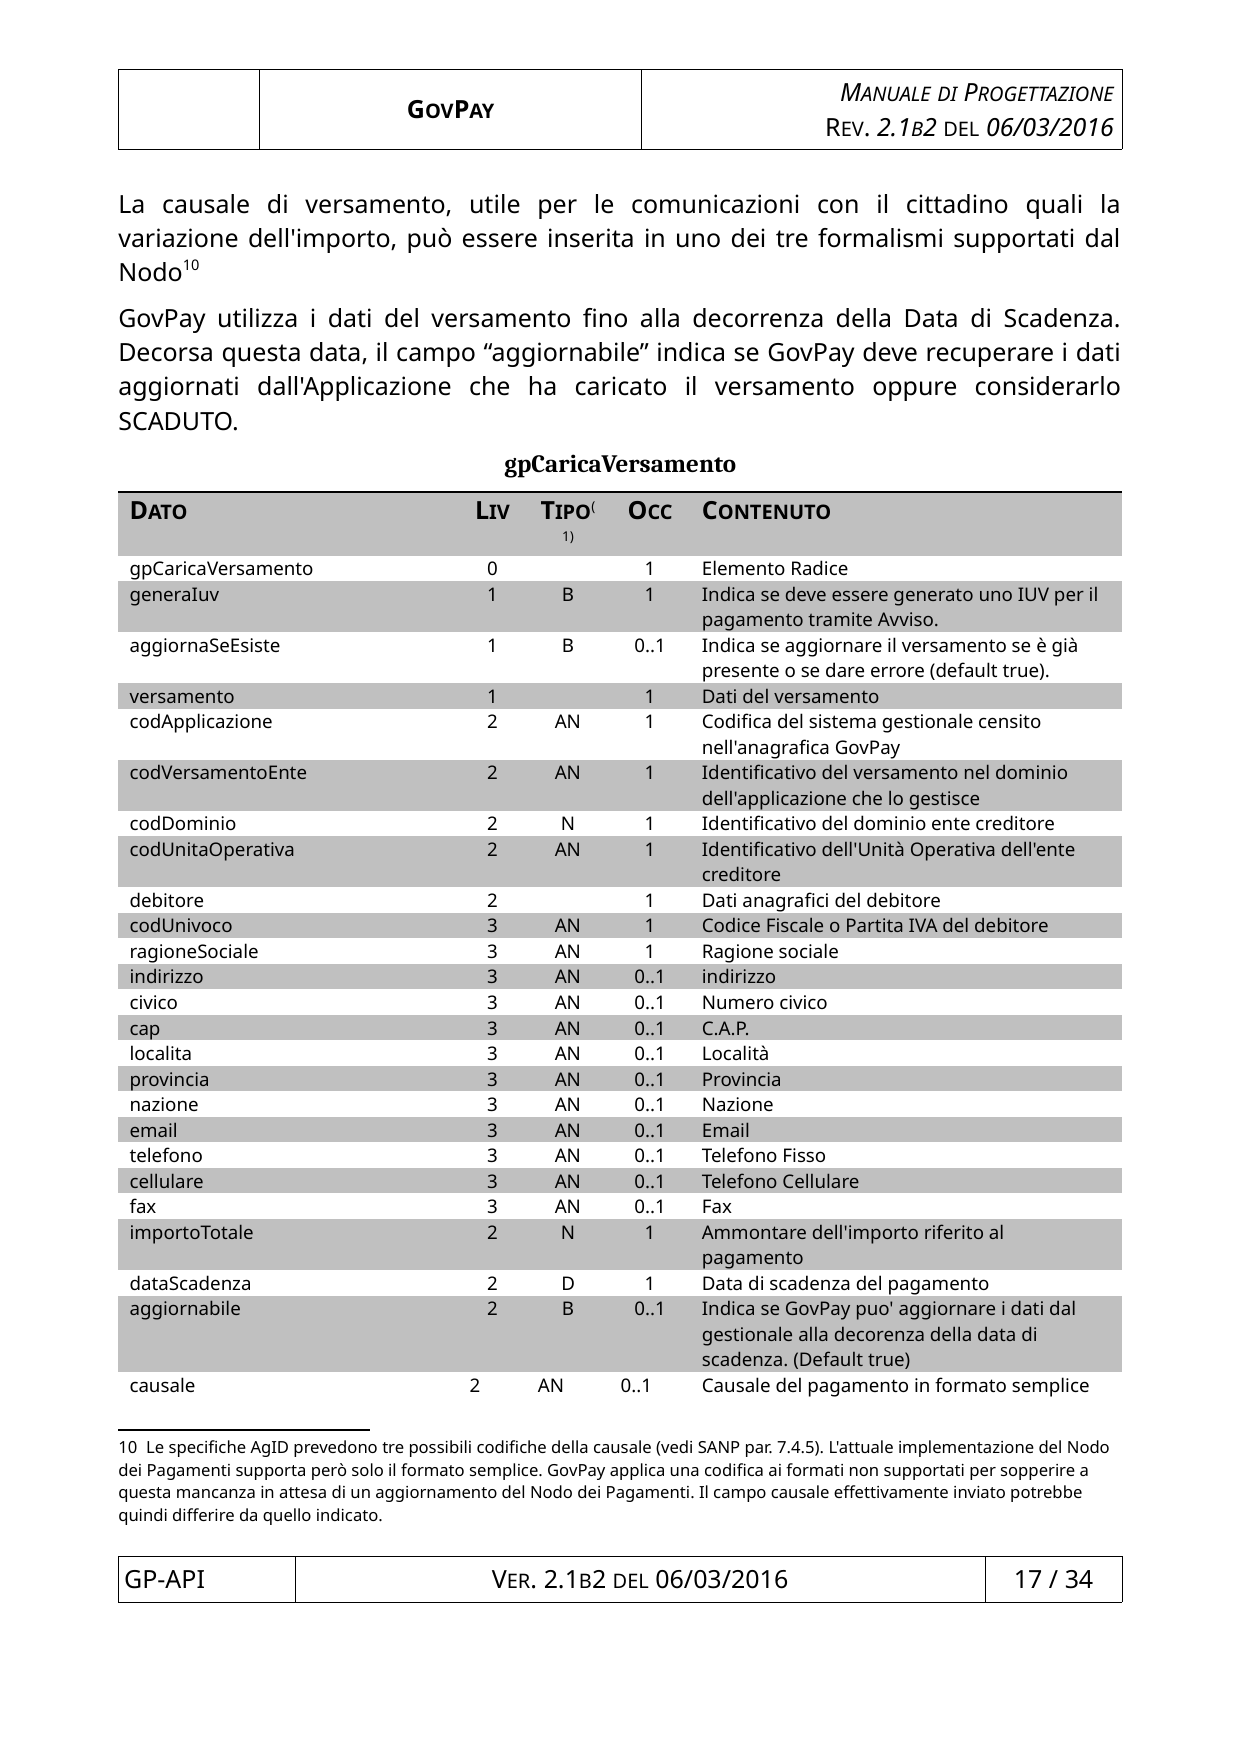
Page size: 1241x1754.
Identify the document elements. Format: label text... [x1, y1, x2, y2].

table_cell Provincia [690, 1066, 1122, 1091]
table_cell ragioneSociale [118, 938, 458, 964]
table_cell 3 [458, 1117, 526, 1142]
table_cell 0..1 [609, 1194, 690, 1219]
table_cell N [526, 1219, 609, 1270]
table_cell 1 [458, 581, 526, 632]
table_cell 1 [609, 556, 690, 581]
table_cell 3 [458, 1040, 526, 1066]
table_cell AN [526, 989, 609, 1015]
table_cell Codifica del sistema gestionale censito nell'anagrafica GovPay [690, 709, 1122, 760]
text Le specifiche AgID prevedono tre possibili codifiche della causale (vedi SANP par. 7.4.5). L'attuale implementazione del Nodo dei Pagamenti supporta però solo il formato semplice. GovPay applica una codifica ai formati non supportati per sopperire a questa mancanza in attesa di un aggiornamento del Nodo dei Pagamenti. Il campo causale effettivamente inviato potrebbe quindi differire da quello indicato. [118, 1436, 1122, 1527]
table_cell 1 [609, 1219, 690, 1270]
table_cell B [526, 581, 609, 632]
table_cell Causale del pagamento in formato semplice [690, 1372, 1122, 1398]
table_cell dataScadenza [118, 1270, 458, 1296]
table_cell Contenuto [690, 493, 1122, 556]
table_cell Fax [690, 1194, 1122, 1219]
table_cell Data di scadenza del pagamento [690, 1270, 1122, 1296]
table_cell 3 [458, 964, 526, 989]
table_cell Elemento Radice [690, 556, 1122, 581]
table_cell Nazione [690, 1091, 1122, 1117]
table_cell 3 [458, 989, 526, 1015]
table_cell Tipo(1) [526, 493, 609, 556]
table_cell generaIuv [118, 581, 458, 632]
table_cell B [526, 632, 609, 683]
table_cell 1 [609, 581, 690, 632]
table_cell [526, 556, 609, 581]
table_cell 2 [458, 1270, 526, 1296]
table_cell cellulare [118, 1168, 458, 1193]
table_cell causale [118, 1372, 458, 1398]
table_cell 0..1 [609, 632, 690, 683]
table_cell codApplicazione [118, 709, 458, 760]
table_cell 0..1 [609, 1117, 690, 1142]
table_cell 0..1 [609, 1296, 690, 1372]
table_cell AN [526, 1168, 609, 1193]
table_cell 0..1 [609, 1091, 690, 1117]
table_cell Ammontare dell'importo riferito al pagamento [690, 1219, 1122, 1270]
table_cell localita [118, 1040, 458, 1066]
table_cell Identificativo dell'Unità Operativa dell'ente creditore [690, 836, 1122, 887]
table_cell 1 [609, 913, 690, 938]
table_cell Codice Fiscale o Partita IVA del debitore [690, 913, 1122, 938]
table_cell AN [526, 938, 609, 964]
table_cell 3 [458, 1015, 526, 1040]
table_cell nazione [118, 1091, 458, 1117]
table_cell AN [526, 1143, 609, 1168]
table_cell aggiornabile [118, 1296, 458, 1372]
table_cell telefono [118, 1143, 458, 1168]
table_cell AN [526, 1091, 609, 1117]
table_header gpCaricaVersamento [118, 450, 1122, 491]
table_cell 2 [458, 1219, 526, 1270]
table_cell AN [526, 1040, 609, 1066]
table_cell provincia [118, 1066, 458, 1091]
table_cell 3 [458, 913, 526, 938]
table_cell Indica se GovPay puo' aggiornare i dati dal gestionale alla decorenza della data di scadenza. (Default true) [690, 1296, 1122, 1372]
table_cell 2 [458, 836, 526, 887]
table_cell 3 [458, 1143, 526, 1168]
table_cell civico [118, 989, 458, 1015]
table_cell AN [526, 913, 609, 938]
table_cell AN [526, 709, 609, 760]
table_cell 0 [458, 556, 526, 581]
table_cell Email [690, 1117, 1122, 1142]
table_cell Dati del versamento [690, 683, 1122, 709]
table_cell 0..1 [609, 964, 690, 989]
table_cell 1 [609, 938, 690, 964]
table_cell 2 [458, 811, 526, 836]
table_cell 1 [609, 760, 690, 811]
table_cell 3 [458, 938, 526, 964]
table_cell 0..1 [609, 989, 690, 1015]
table_cell fax [118, 1194, 458, 1219]
table_cell indirizzo [118, 964, 458, 989]
table_cell 1 [609, 811, 690, 836]
table_cell 1 [609, 887, 690, 913]
table_cell AN [526, 964, 609, 989]
table_cell [526, 683, 609, 709]
table_cell 3 [458, 1091, 526, 1117]
table_cell 1 [609, 836, 690, 887]
table_cell cap [118, 1015, 458, 1040]
table_cell 0..1 [609, 1372, 690, 1398]
table_cell N [526, 811, 609, 836]
table_cell AN [526, 1372, 609, 1398]
table_cell B [526, 1296, 609, 1372]
text La causale di versamento, utile per le comunicazioni con il cittadino quali la variazione dell'importo, può essere inserita in uno dei tre formalismi supportati dal Nodo [118, 186, 1122, 288]
table_cell 0..1 [609, 1168, 690, 1193]
table_cell 0..1 [609, 1040, 690, 1066]
table_cell AN [526, 836, 609, 887]
table_cell aggiornaSeEsiste [118, 632, 458, 683]
table_cell gpCaricaVersamento [118, 556, 458, 581]
table_cell D [526, 1270, 609, 1296]
table_cell 2 [458, 760, 526, 811]
table_cell 2 [458, 887, 526, 913]
table_cell AN [526, 1117, 609, 1142]
table_cell Occ [609, 493, 690, 556]
table_cell AN [526, 1015, 609, 1040]
table_cell 0..1 [609, 1143, 690, 1168]
table_cell codVersamentoEnte [118, 760, 458, 811]
table_cell 1 [458, 632, 526, 683]
table_cell 3 [458, 1066, 526, 1091]
table_cell Dati anagrafici del debitore [690, 887, 1122, 913]
table_cell Dato [118, 493, 458, 556]
table_cell 1 [609, 709, 690, 760]
table_cell email [118, 1117, 458, 1142]
table_cell 2 [458, 1296, 526, 1372]
table_cell Identificativo del dominio ente creditore [690, 811, 1122, 836]
text GovPay utilizza i dati del versamento fino alla decorrenza della Data di Scadenza. Decorsa questa data, il campo “aggiornabile” indica se GovPay deve recuperare i dati aggiornati dall'Applicazione che ha caricato il versamento oppure considerarlo SCADUTO. [118, 301, 1122, 437]
table_cell Ragione sociale [690, 938, 1122, 964]
table_cell AN [526, 1066, 609, 1091]
table_cell Identificativo del versamento nel dominio dell'applicazione che lo gestisce [690, 760, 1122, 811]
table_cell 2 [458, 709, 526, 760]
table_cell Località [690, 1040, 1122, 1066]
table_cell versamento [118, 683, 458, 709]
table_cell indirizzo [690, 964, 1122, 989]
table_cell importoTotale [118, 1219, 458, 1270]
table_cell codUnitaOperativa [118, 836, 458, 887]
table_cell 1 [609, 683, 690, 709]
table_cell Liv [458, 493, 526, 556]
table_cell codDominio [118, 811, 458, 836]
table_cell AN [526, 1194, 609, 1219]
table_cell 3 [458, 1194, 526, 1219]
table_cell 0..1 [609, 1066, 690, 1091]
table_cell debitore [118, 887, 458, 913]
table_cell Indica se aggiornare il versamento se è già presente o se dare errore (default true). [690, 632, 1122, 683]
table_cell 0..1 [609, 1015, 690, 1040]
table_cell 1 [609, 1270, 690, 1296]
table_cell [526, 887, 609, 913]
table_cell 3 [458, 1168, 526, 1193]
table_cell C.A.P. [690, 1015, 1122, 1040]
table_cell Telefono Fisso [690, 1143, 1122, 1168]
table_cell 1 [458, 683, 526, 709]
table_cell 2 [458, 1372, 526, 1398]
table_cell codUnivoco [118, 913, 458, 938]
table_cell AN [526, 760, 609, 811]
table_cell Indica se deve essere generato uno IUV per il pagamento tramite Avviso. [690, 581, 1122, 632]
table_cell Telefono Cellulare [690, 1168, 1122, 1193]
table_cell Numero civico [690, 989, 1122, 1015]
